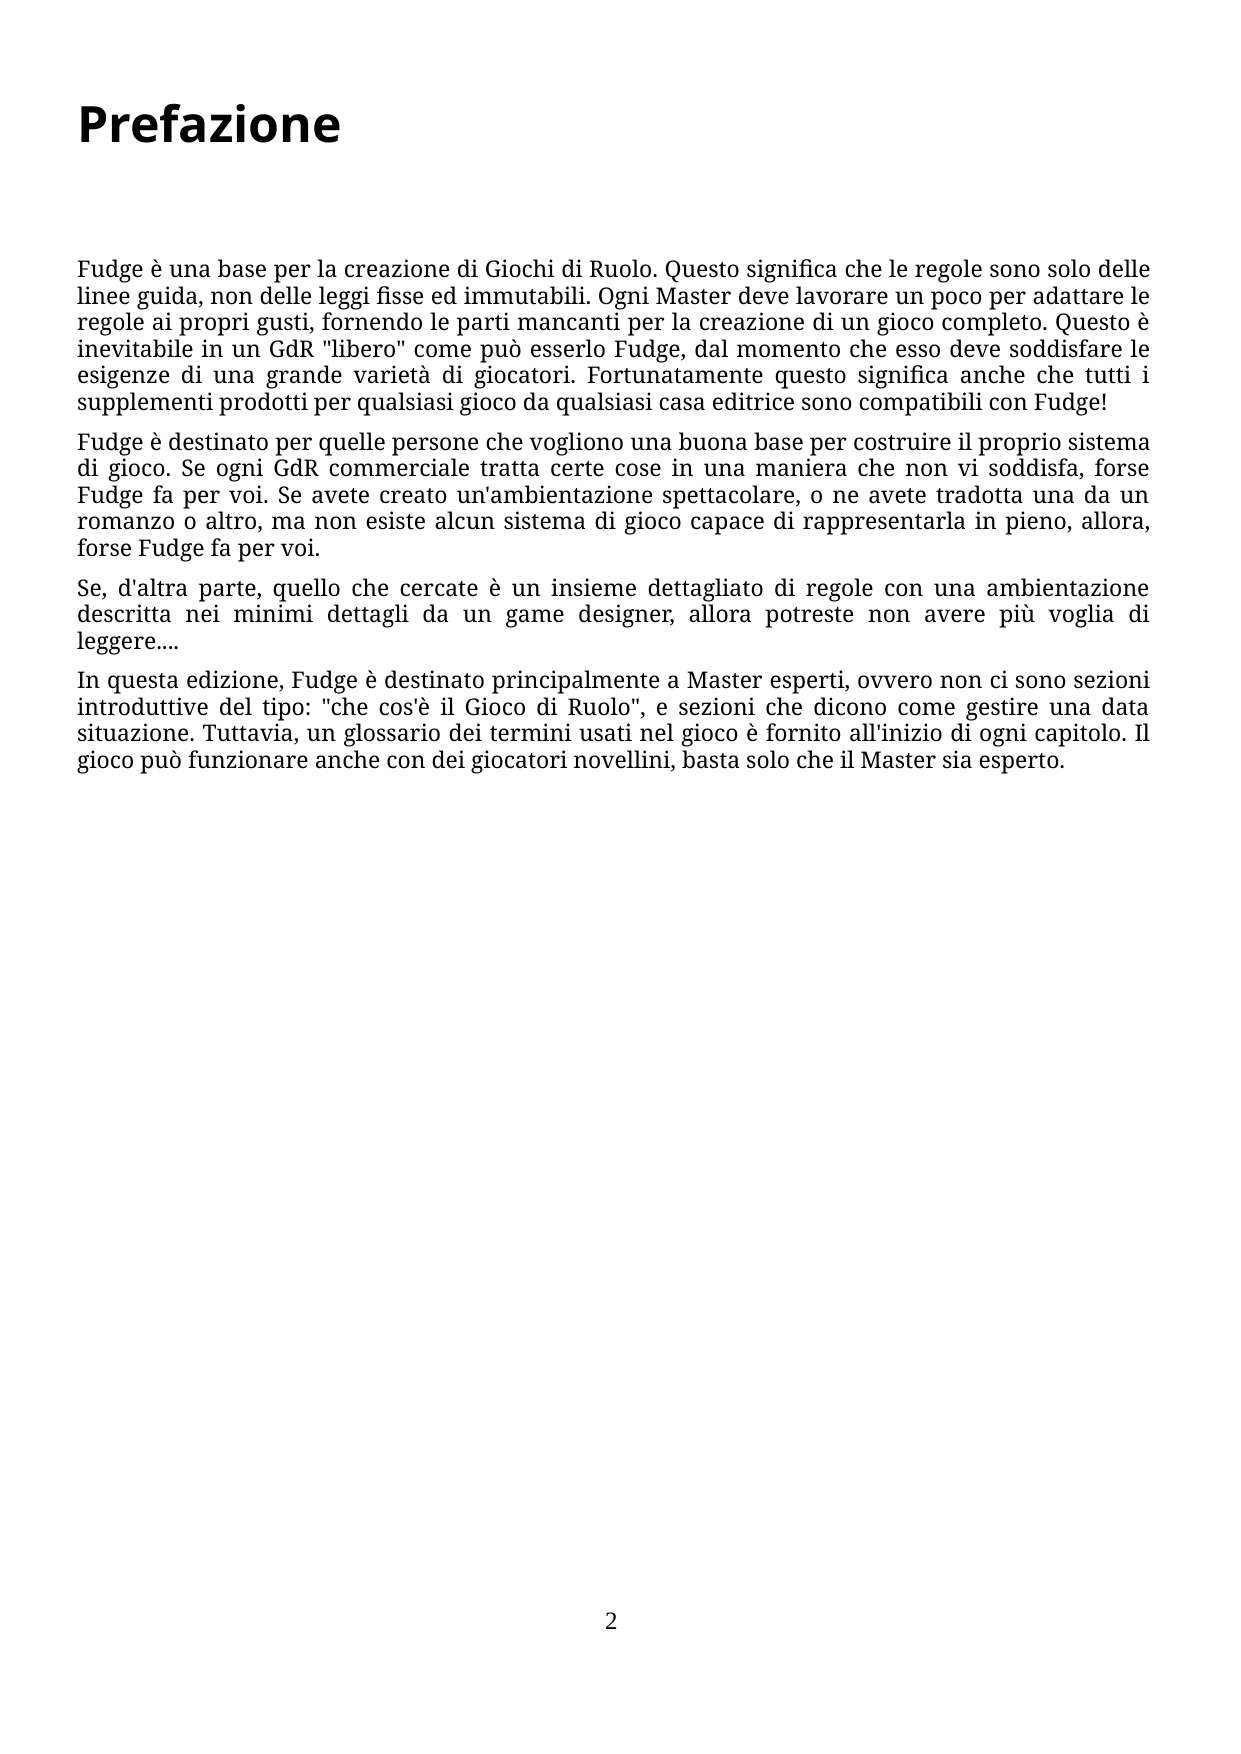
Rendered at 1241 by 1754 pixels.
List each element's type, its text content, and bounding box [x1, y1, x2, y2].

text In questa edizione, Fudge è destinato principalmente a Master esperti, ovvero non ci sono sezioni introduttive del tipo: "che cos'è il Gioco di Ruolo", e sezioni che dicono come gestire una data situazione. Tuttavia, un glossario dei termini usati nel gioco è fornito all'inizio di ogni capitolo. Il gioco può funzionare anche con dei giocatori novellini, basta solo che il Master sia esperto. [77, 667, 1152, 774]
text Fudge è una base per la creazione di Giochi di Ruolo. Questo significa che le regole sono solo delle linee guida, non delle leggi fisse ed immutabili. Ogni Master deve lavorare un poco per adattare le regole ai propri gusti, fornendo le parti mancanti per la creazione di un gioco completo. Questo è inevitabile in un GdR "libero" come può esserlo Fudge, dal momento che esso deve soddisfare le esigenze di una grande varietà di giocatori. Fortunatamente questo significa anche che tutti i supplementi prodotti per qualsiasi gioco da qualsiasi casa editrice sono compatibili con Fudge! [77, 256, 1152, 416]
text Se, d'altra parte, quello che cercate è un insieme dettagliato di regole con una ambientazione descritta nei minimi dettagli da un game designer, allora potreste non avere più voglia di leggere.... [77, 575, 1152, 654]
subtitle Prefazione [77, 88, 1152, 157]
text Fudge è destinato per quelle persone che vogliono una buona base per costruire il proprio sistema di gioco. Se ogni GdR commerciale tratta certe cose in una maniera che non vi soddisfa, forse Fudge fa per voi. Se avete creato un'ambientazione spettacolare, o ne avete tradotta una da un romanzo o altro, ma non esiste alcun sistema di gioco capace di rappresentarla in pieno, allora, forse Fudge fa per voi. [77, 429, 1152, 562]
